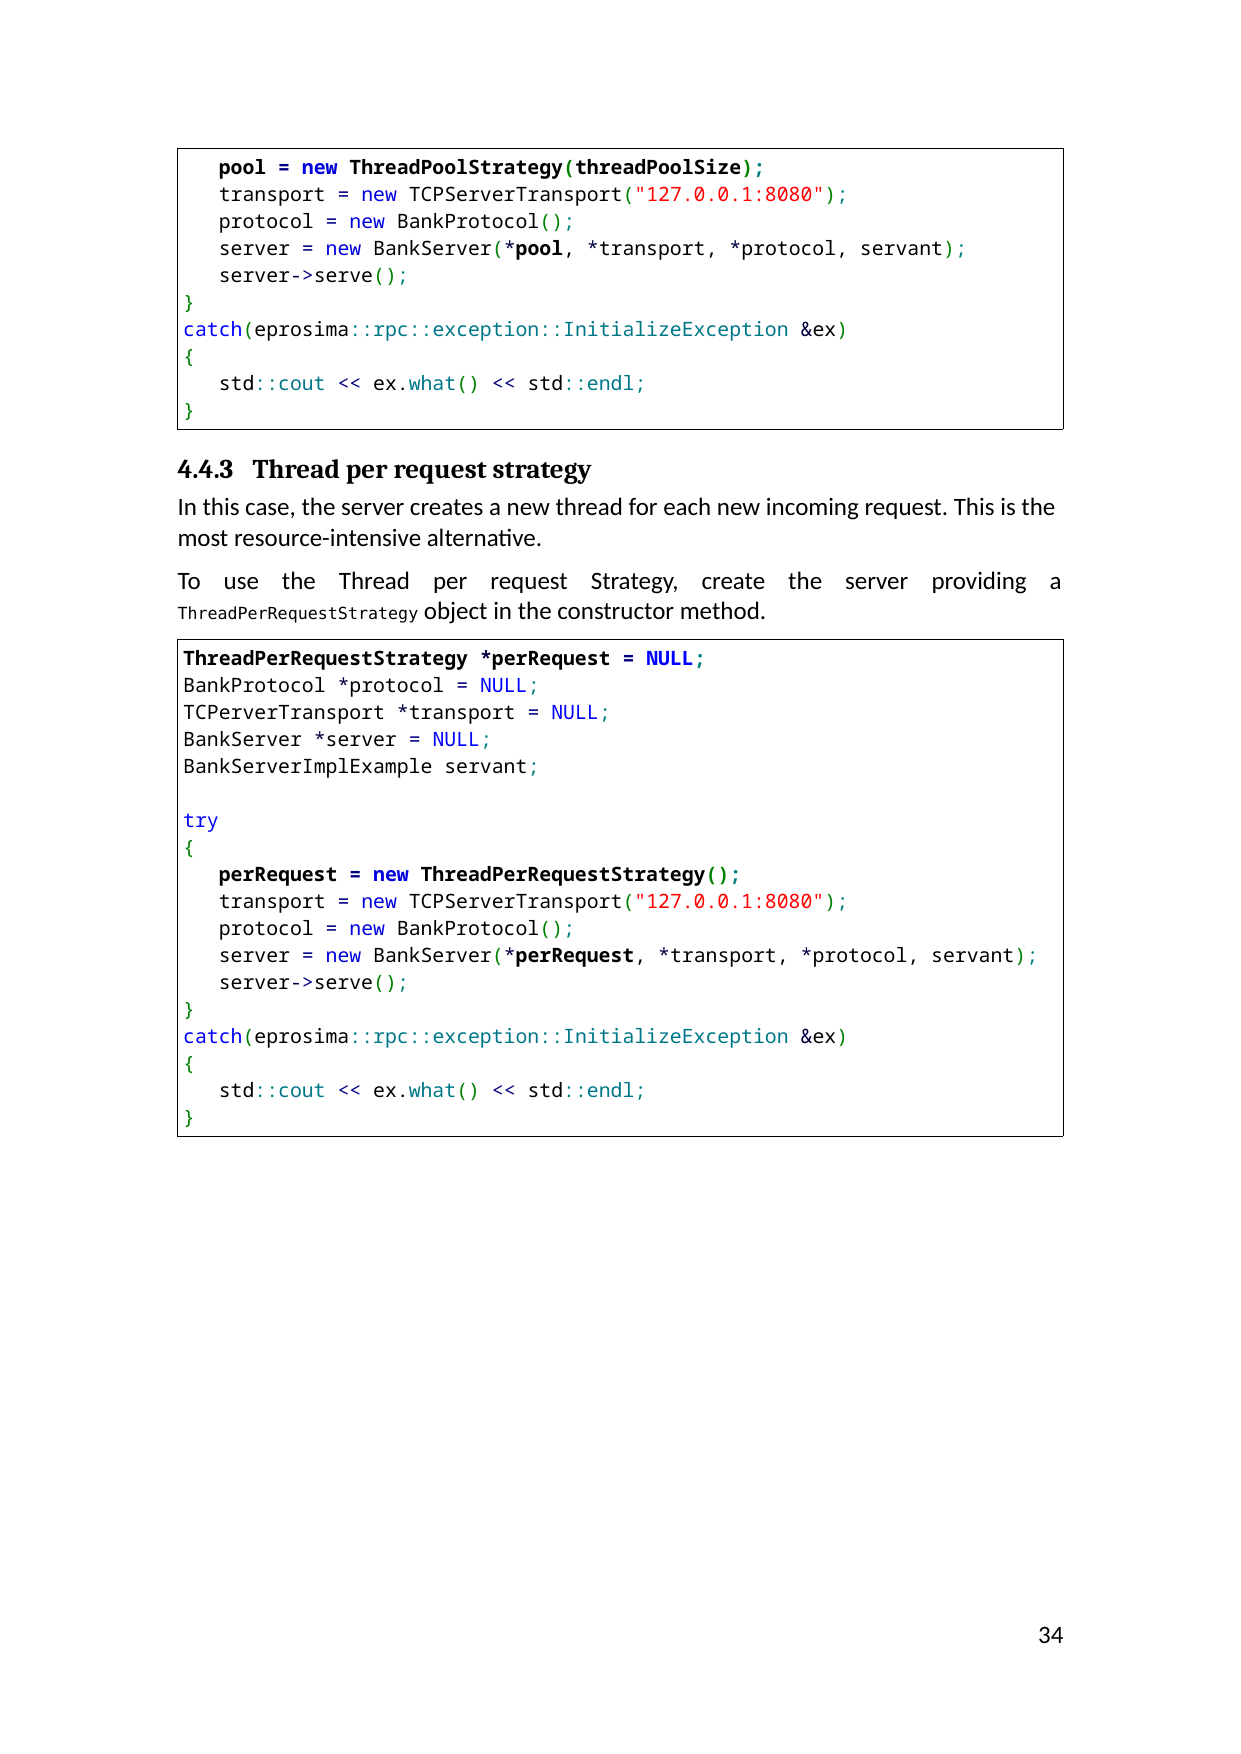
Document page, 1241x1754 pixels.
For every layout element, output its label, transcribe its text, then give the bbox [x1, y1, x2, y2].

subtitle Thread per request strategy [177, 454, 1063, 485]
table_header pool = new ThreadPoolStrategy(threadPoolSize); transport = new TCPServerTransport("127.0.0.1:8080"); protocol = new BankProtocol(); server = new BankServer(*pool, *transport, *protocol, servant); server->serve(); } catch(eprosima::rpc::exception::InitializeException &ex) { std::cout << ex.what() << std::endl; } [178, 149, 1063, 429]
text To use the Thread per request Strategy, create the server providing a ThreadPerRequestStrategy object in the constructor method. [177, 565, 1063, 626]
text In this case, the server creates a new thread for each new incoming request. This is the most resource-intensive alternative. [177, 491, 1063, 552]
table_header ThreadPerRequestStrategy *perRequest = NULL; BankProtocol *protocol = NULL; TCPerverTransport *transport = NULL; BankServer *server = NULL; BankServerImplExample servant; try { perRequest = new ThreadPerRequestStrategy(); transport = new TCPServerTransport("127.0.0.1:8080"); protocol = new BankProtocol(); server = new BankServer(*perRequest, *transport, *protocol, servant); server->serve(); } catch(eprosima::rpc::exception::InitializeException &ex) { std::cout << ex.what() << std::endl; } [178, 640, 1063, 1136]
